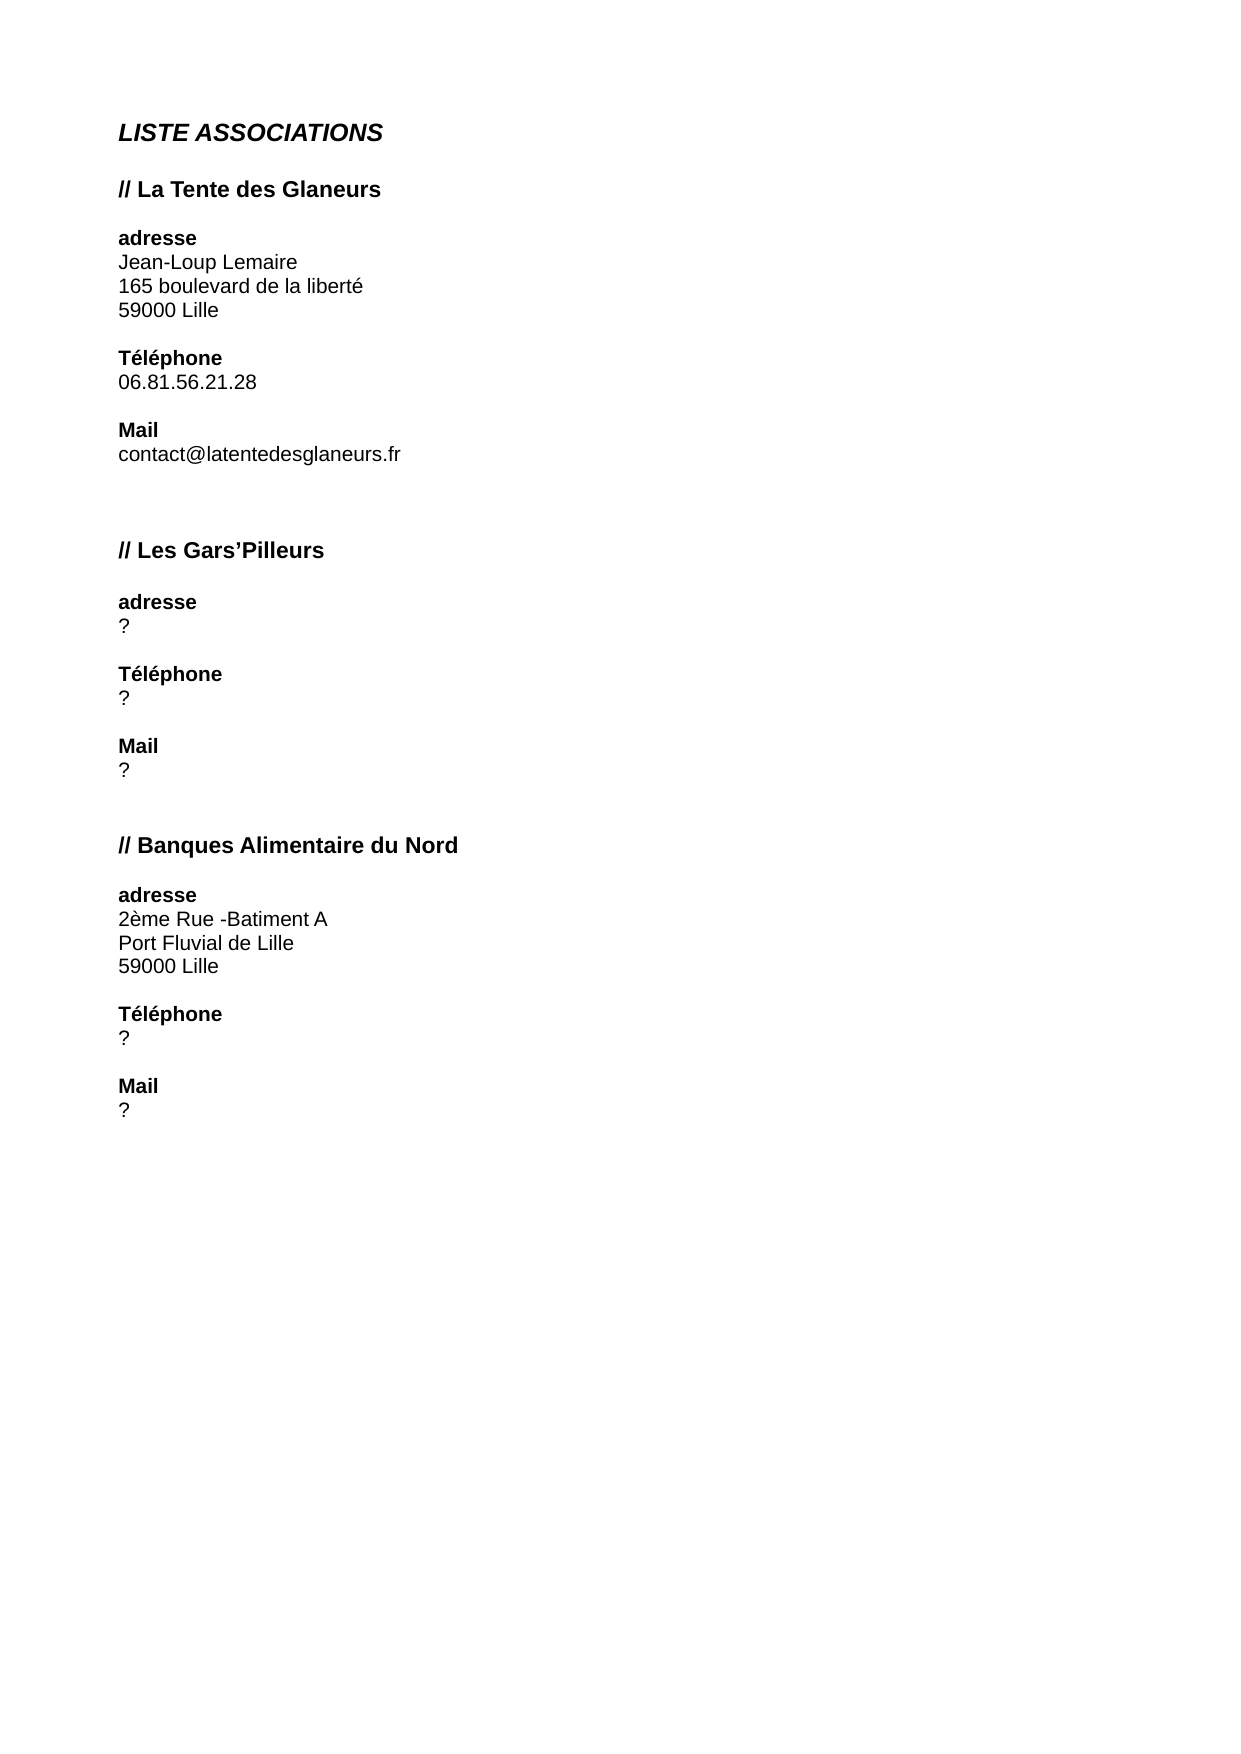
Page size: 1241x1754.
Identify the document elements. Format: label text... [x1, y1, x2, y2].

text adresse [118, 882, 1122, 906]
text ? [118, 686, 1122, 710]
text Mail [118, 1074, 1122, 1098]
text Jean-Loup Lemaire [118, 250, 1122, 274]
text Téléphone [118, 1002, 1122, 1026]
text ? [118, 1026, 1122, 1050]
text ? [118, 614, 1122, 638]
text // La Tente des Glaneurs [118, 176, 1122, 202]
text // Les Gars’Pilleurs [118, 537, 1122, 564]
text Mail [118, 734, 1122, 758]
text 06.81.56.21.28 [118, 370, 1122, 394]
text 59000 Lille [118, 298, 1122, 322]
text Téléphone [118, 346, 1122, 370]
text 2ème Rue -Batiment A [118, 906, 1122, 930]
text ? [118, 758, 1122, 782]
text Port Fluvial de Lille [118, 930, 1122, 954]
text ? [118, 1098, 1122, 1122]
text adresse [118, 590, 1122, 614]
text Téléphone [118, 662, 1122, 686]
text contact@latentedesglaneurs.fr [118, 442, 1122, 466]
text Mail [118, 418, 1122, 442]
text LISTE ASSOCIATIONS [118, 118, 1122, 147]
text // Banques Alimentaire du Nord [118, 832, 1122, 858]
text 165 boulevard de la liberté [118, 274, 1122, 298]
text adresse [118, 226, 1122, 250]
text 59000 Lille [118, 954, 1122, 978]
